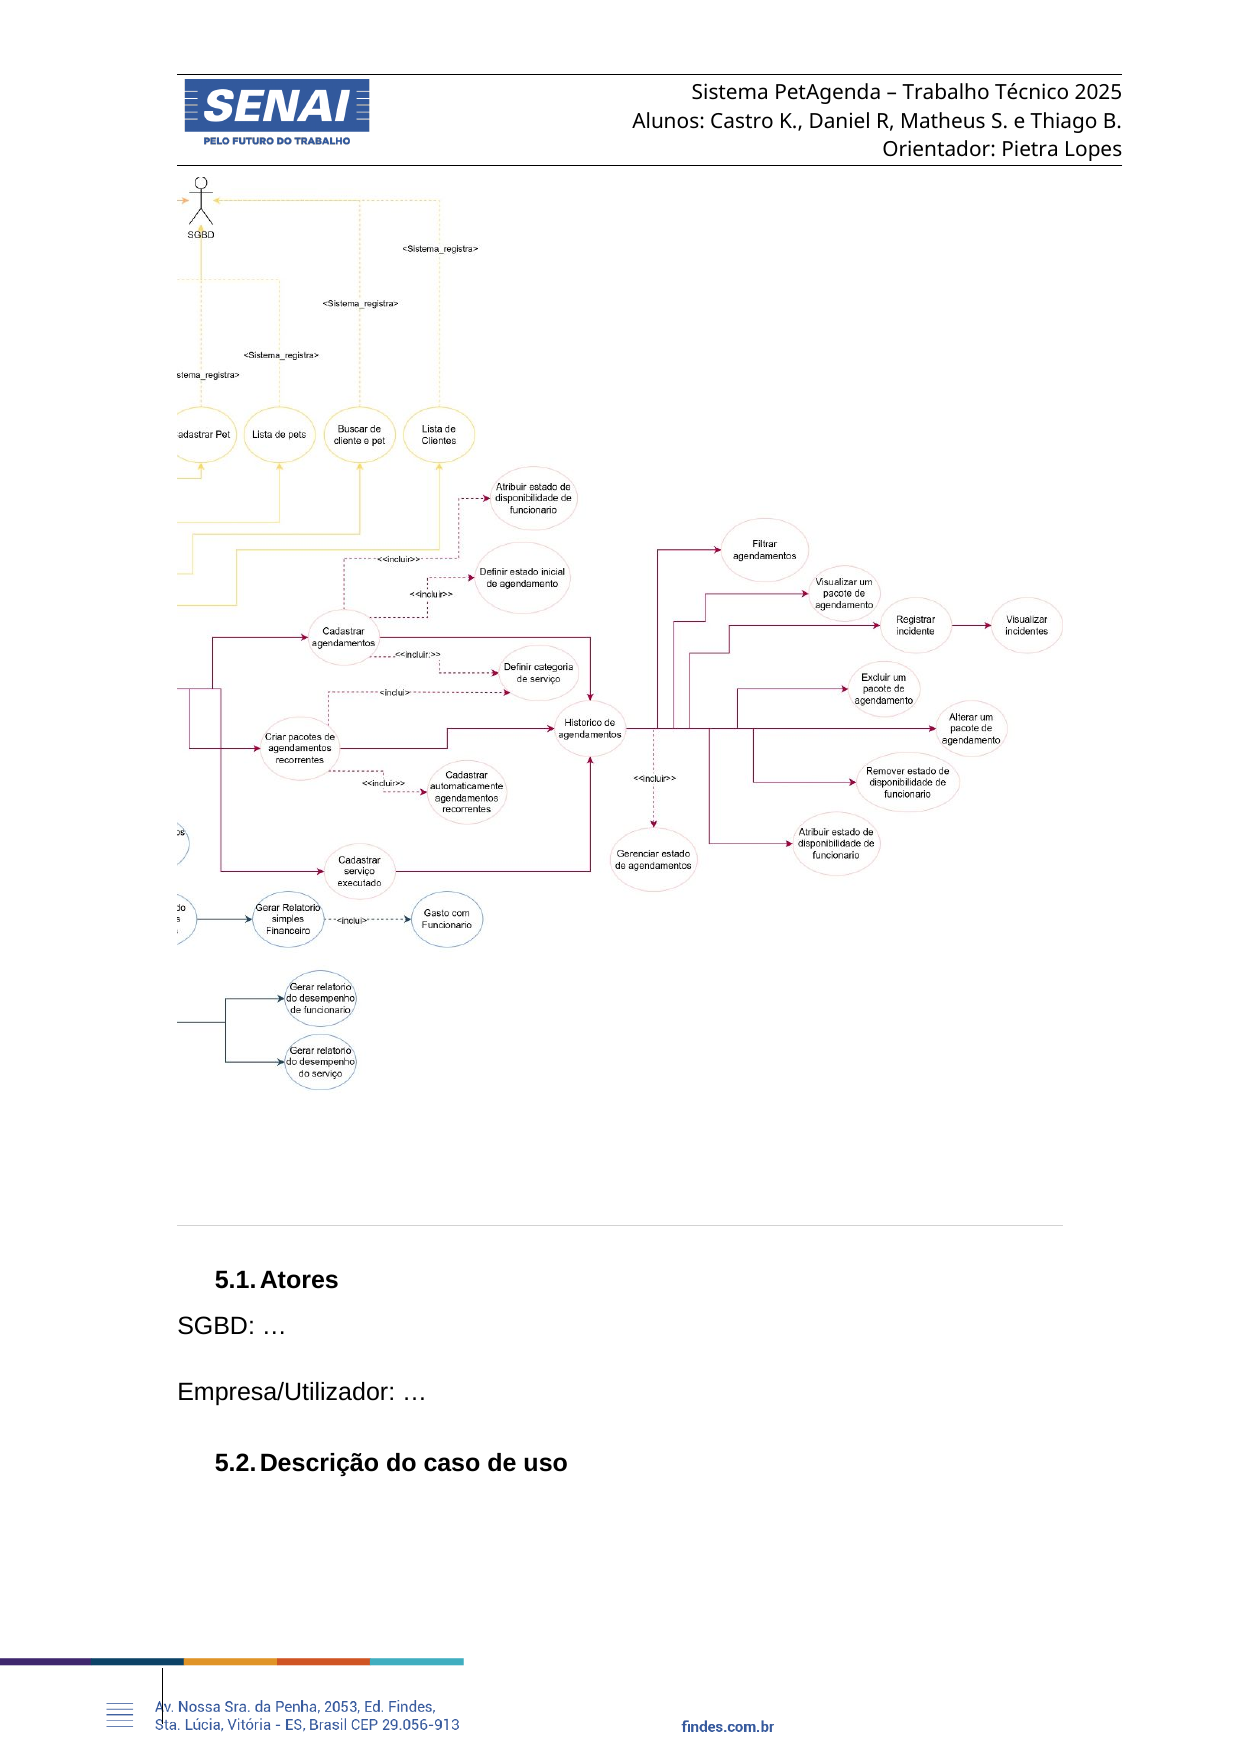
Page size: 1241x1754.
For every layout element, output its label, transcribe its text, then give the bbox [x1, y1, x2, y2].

text Empresa/Utilizador: … [177, 1377, 1122, 1406]
subtitle Descrição do caso de uso [214, 1447, 1122, 1476]
picture [11, 1652, 778, 1740]
text SGBD: … [177, 1311, 1122, 1340]
subtitle Atores [214, 1265, 1122, 1294]
